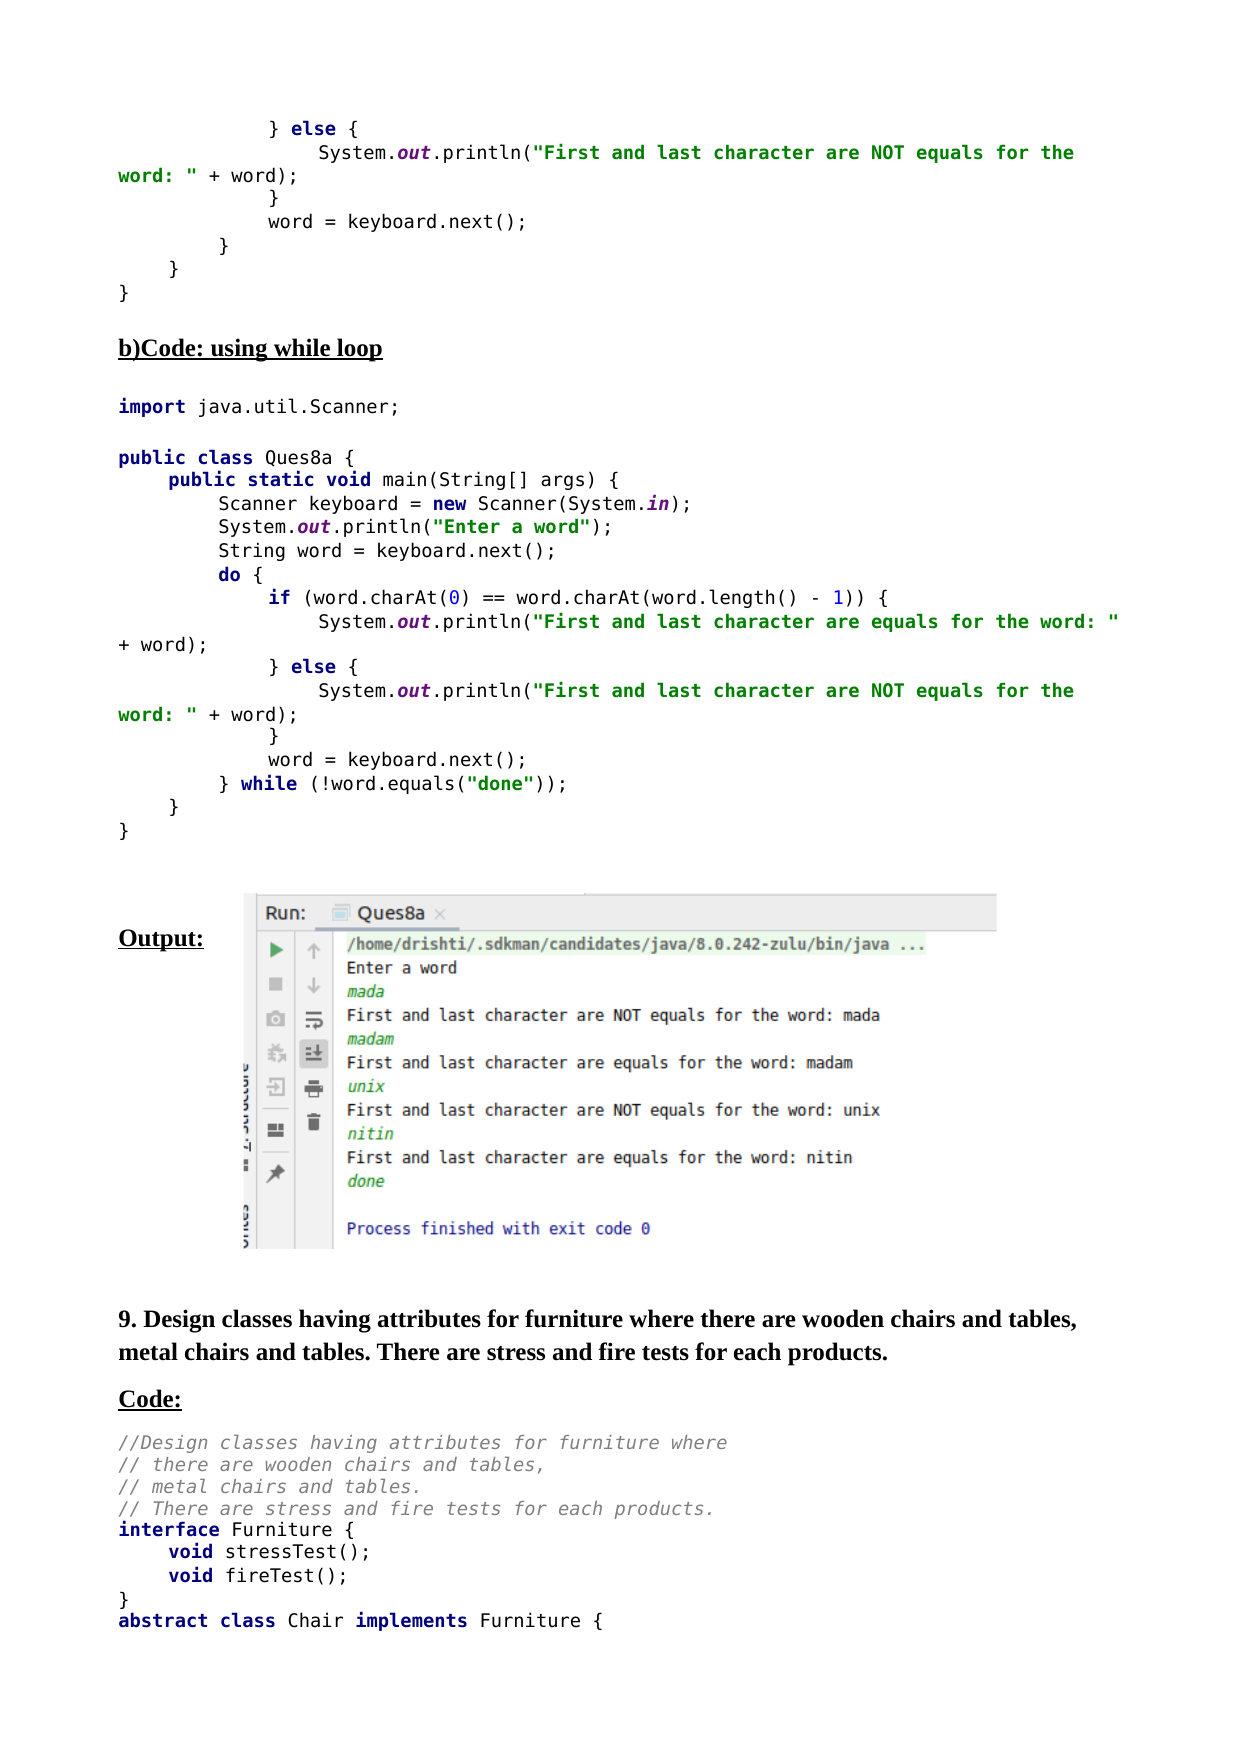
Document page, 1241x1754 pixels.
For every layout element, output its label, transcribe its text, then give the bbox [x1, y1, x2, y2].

text //Design classes having attributes for furniture where [118, 1432, 1122, 1454]
text } [118, 820, 1122, 842]
text Output: [118, 923, 243, 952]
text Scanner keyboard = new Scanner(System.in); [118, 493, 1122, 516]
text word = keyboard.next(); [118, 211, 1122, 234]
text if (word.charAt(0) == word.charAt(word.length() - 1)) { [118, 587, 1122, 611]
text // There are stress and fire tests for each products. [118, 1497, 1122, 1519]
text } [118, 1588, 1122, 1610]
text [997, 923, 1122, 952]
text b)Code: using while loop [118, 333, 1122, 362]
text } [118, 258, 1122, 282]
text } else { [118, 656, 1122, 680]
text import java.util.Scanner; [118, 396, 1122, 418]
text word = keyboard.next(); [118, 749, 1122, 773]
text String word = keyboard.next(); [118, 540, 1122, 563]
text } [118, 796, 1122, 820]
text System.out.println("First and last character are NOT equals for the word: " + word); [118, 142, 1122, 187]
text System.out.println("First and last character are equals for the word: " + word); [118, 611, 1122, 656]
text } [118, 282, 1122, 304]
text public class Ques8a { [118, 447, 1122, 469]
text // metal chairs and tables. [118, 1476, 1122, 1497]
text } else { [118, 118, 1122, 142]
text public static void main(String[] args) { [118, 469, 1122, 493]
text // there are wooden chairs and tables, [118, 1454, 1122, 1476]
text } [118, 234, 1122, 258]
text } [118, 187, 1122, 211]
text System.out.println("First and last character are NOT equals for the word: " + word); [118, 680, 1122, 726]
text do { [118, 563, 1122, 587]
picture [243, 893, 997, 1249]
text abstract class Chair implements Furniture { [118, 1610, 1122, 1632]
text } while (!word.equals("done")); [118, 773, 1122, 796]
text } [118, 726, 1122, 749]
text void fireTest(); [118, 1565, 1122, 1588]
text 9. Design classes having attributes for furniture where there are wooden chairs and tables, metal chairs and tables. There are stress and fire tests for each products. [118, 1304, 1122, 1365]
text Code: [118, 1384, 1122, 1413]
text System.out.println("Enter a word"); [118, 516, 1122, 540]
text interface Furniture { [118, 1519, 1122, 1541]
text void stressTest(); [118, 1541, 1122, 1565]
